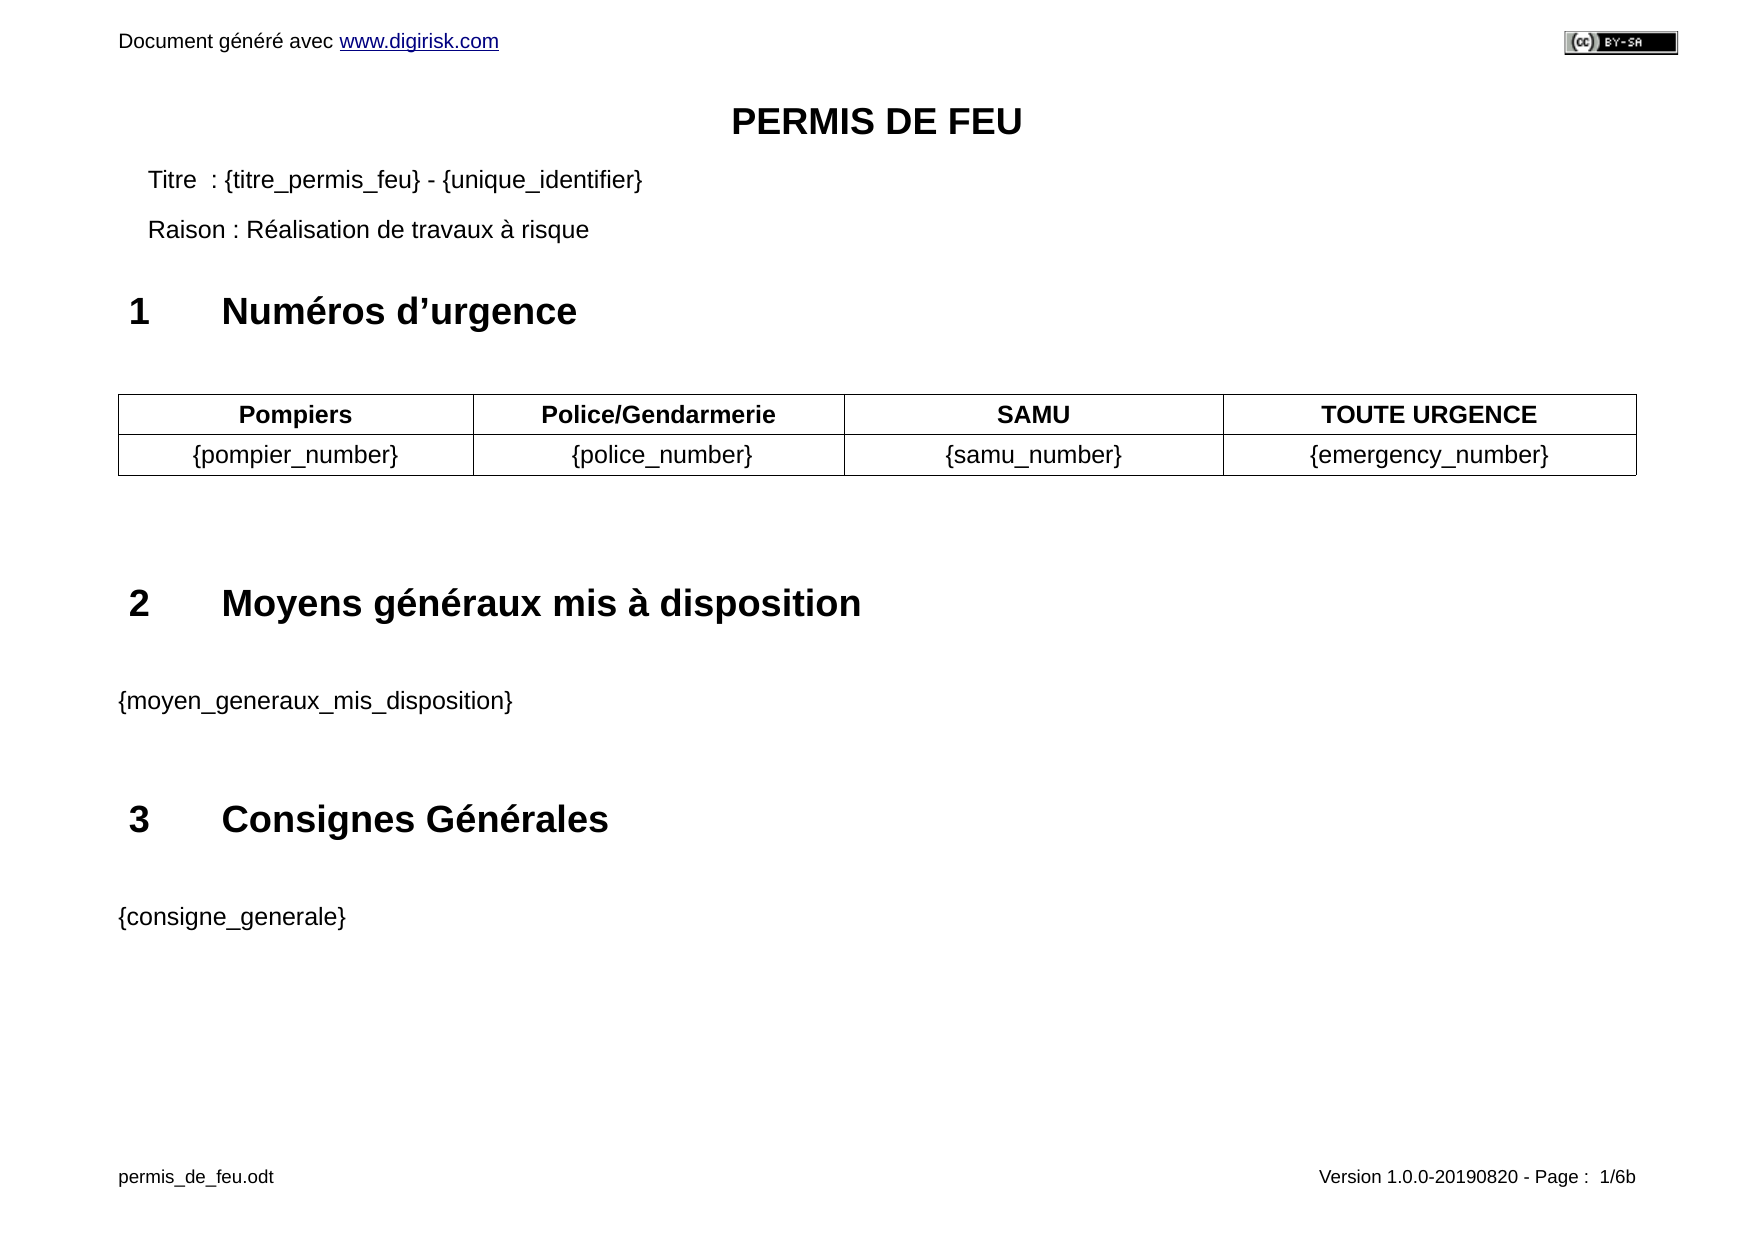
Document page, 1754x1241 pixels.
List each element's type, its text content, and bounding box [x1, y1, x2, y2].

text {consigne_generale} [118, 902, 1636, 931]
table_cell {emergency_number} [1224, 435, 1636, 474]
table_cell {pompier_number} [119, 435, 473, 474]
table_header SAMU [845, 395, 1223, 434]
list Titre : {titre_permis_feu} - {unique_identifier} [118, 166, 1636, 194]
subtitle Consignes Générales [118, 797, 1636, 841]
text {moyen_generaux_mis_disposition} [118, 686, 1636, 715]
list Raison : Réalisation de travaux à risque [118, 214, 1636, 243]
picture [1564, 31, 1679, 55]
subtitle Moyens généraux mis à disposition [118, 581, 1636, 624]
table_header TOUTE URGENCE [1224, 395, 1636, 434]
table_cell {samu_number} [845, 435, 1223, 474]
table_header Police/Gendarmerie [474, 395, 844, 434]
text PERMIS DE FEU [118, 99, 1636, 142]
table_cell {police_number} [474, 435, 844, 474]
table_header Pompiers [119, 395, 473, 434]
subtitle Numéros d’urgence [118, 289, 1636, 332]
